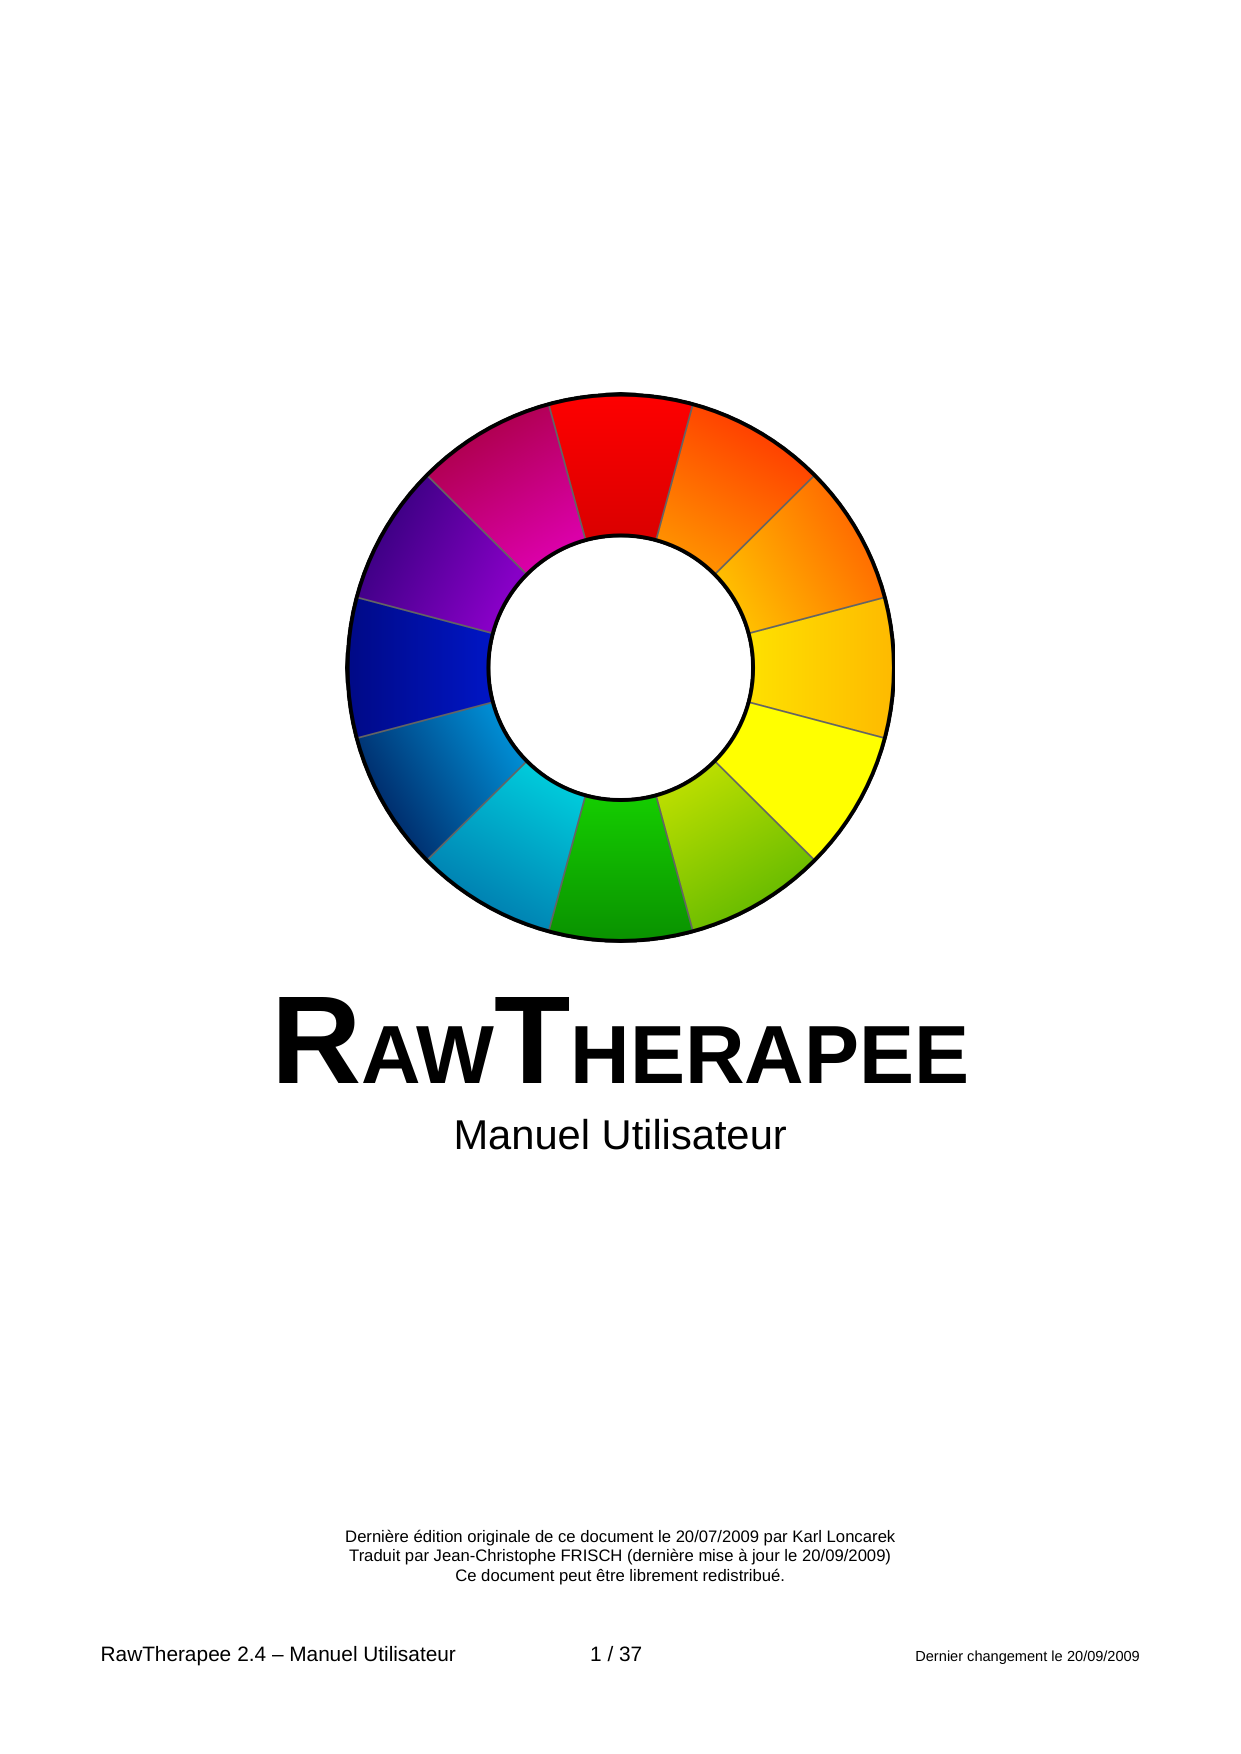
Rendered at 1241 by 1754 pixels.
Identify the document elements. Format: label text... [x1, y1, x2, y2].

text Traduit par Jean-Christophe FRISCH (dernière mise à jour le 20/09/2009) [100, 1546, 1140, 1565]
text RawTherapee [100, 966, 1140, 1110]
picture [345, 392, 895, 943]
text Manuel Utilisateur [100, 1110, 1140, 1158]
text Ce document peut être librement redistribué. [100, 1565, 1140, 1584]
text Dernière édition originale de ce document le 20/07/2009 par Karl Loncarek [100, 1527, 1140, 1546]
